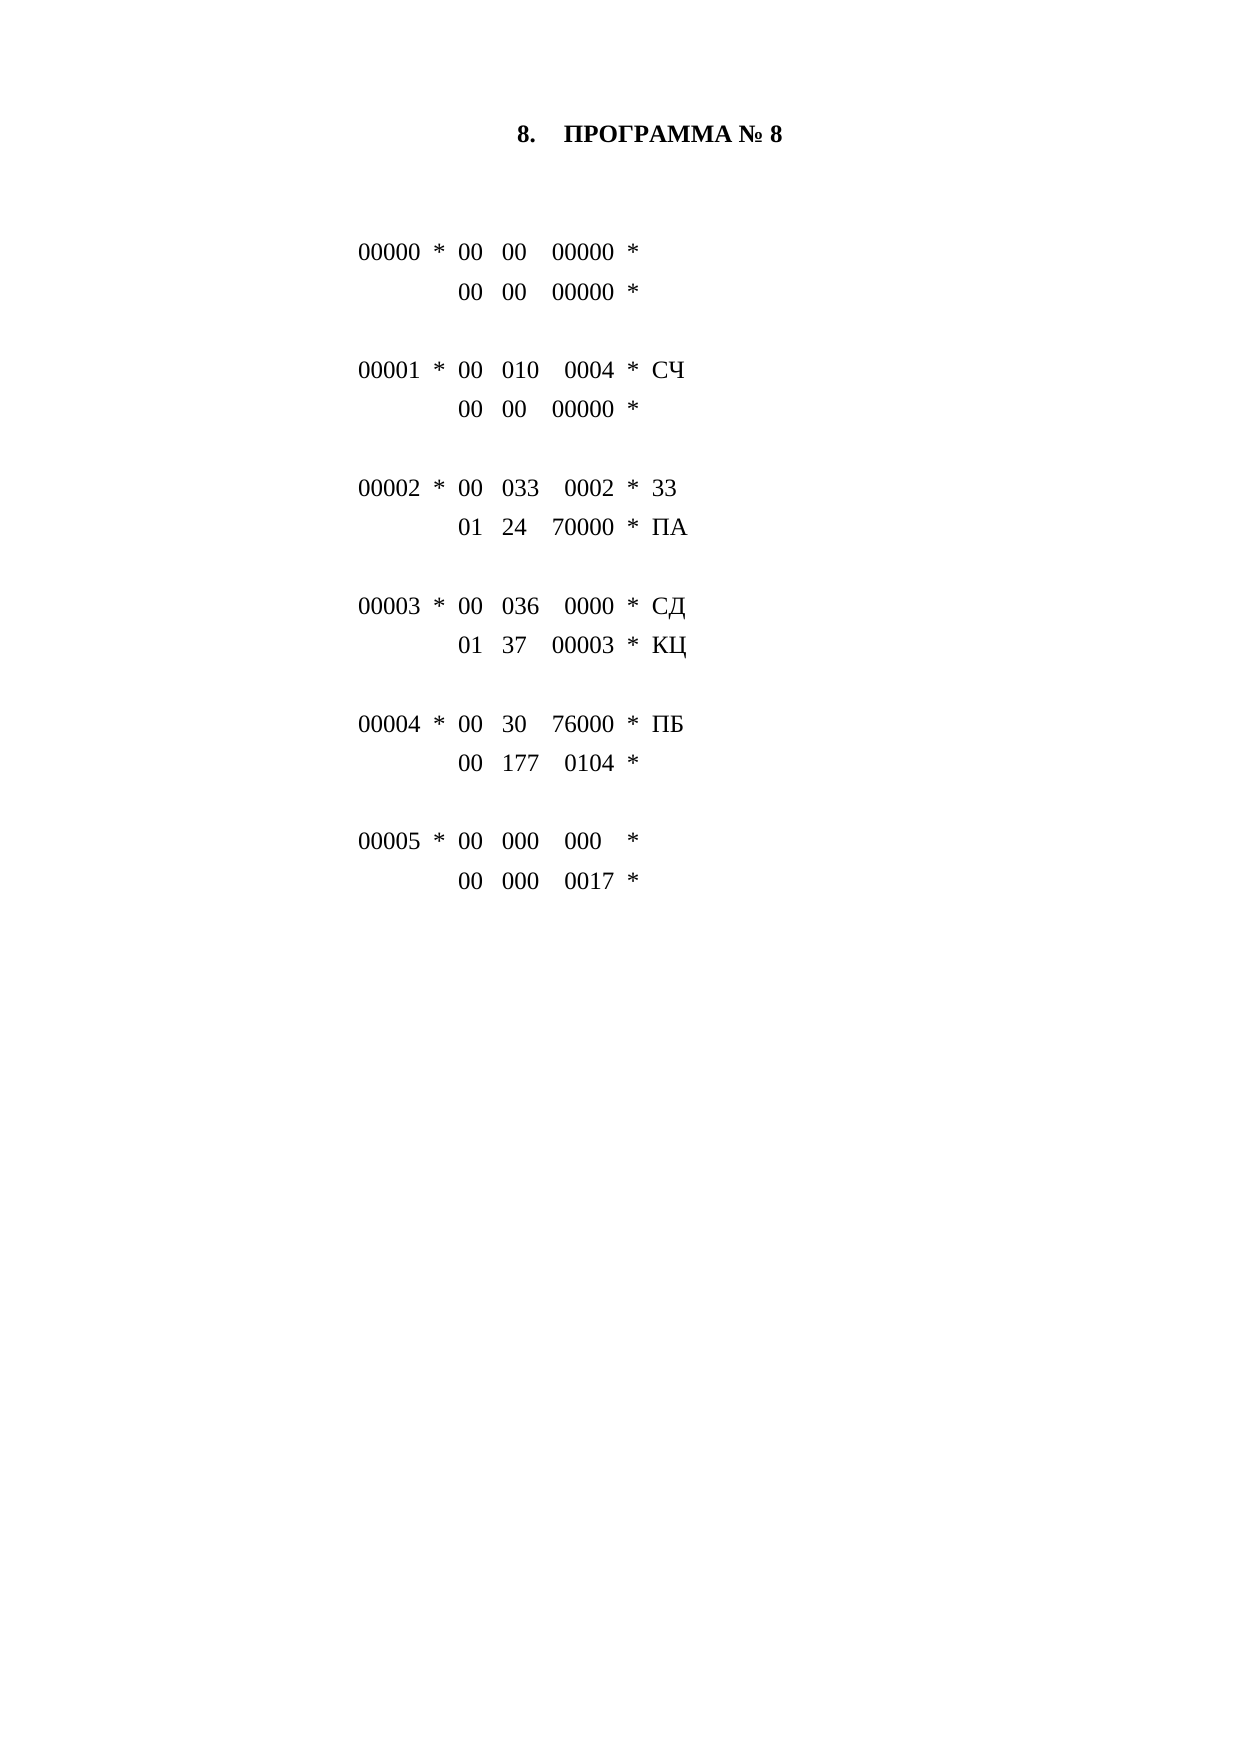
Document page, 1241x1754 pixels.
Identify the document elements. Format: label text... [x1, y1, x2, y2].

text 00004 * 00 30 76000 * ПБ [283, 709, 1166, 737]
text 00005 * 00 000 000 * [133, 826, 1166, 855]
text 00002 * 00 033 0002 * 33 [133, 473, 1166, 502]
text 00003 * 00 036 0000 * СД [133, 591, 1166, 619]
text 00000 * 00 00 00000 * [283, 237, 1166, 266]
text 00 000 0017 * [133, 866, 1166, 894]
text 00 00 00000 * [133, 277, 1166, 305]
text 01 37 00003 * КЦ [133, 630, 1166, 659]
text 00001 * 00 010 0004 * СЧ [133, 355, 1166, 384]
text 01 24 70000 * ПА [133, 512, 1166, 541]
list ПРОГРАММА № 8 [133, 119, 1166, 148]
text 00 00 00000 * [133, 394, 1166, 423]
text 00 177 0104 * [133, 748, 1166, 777]
